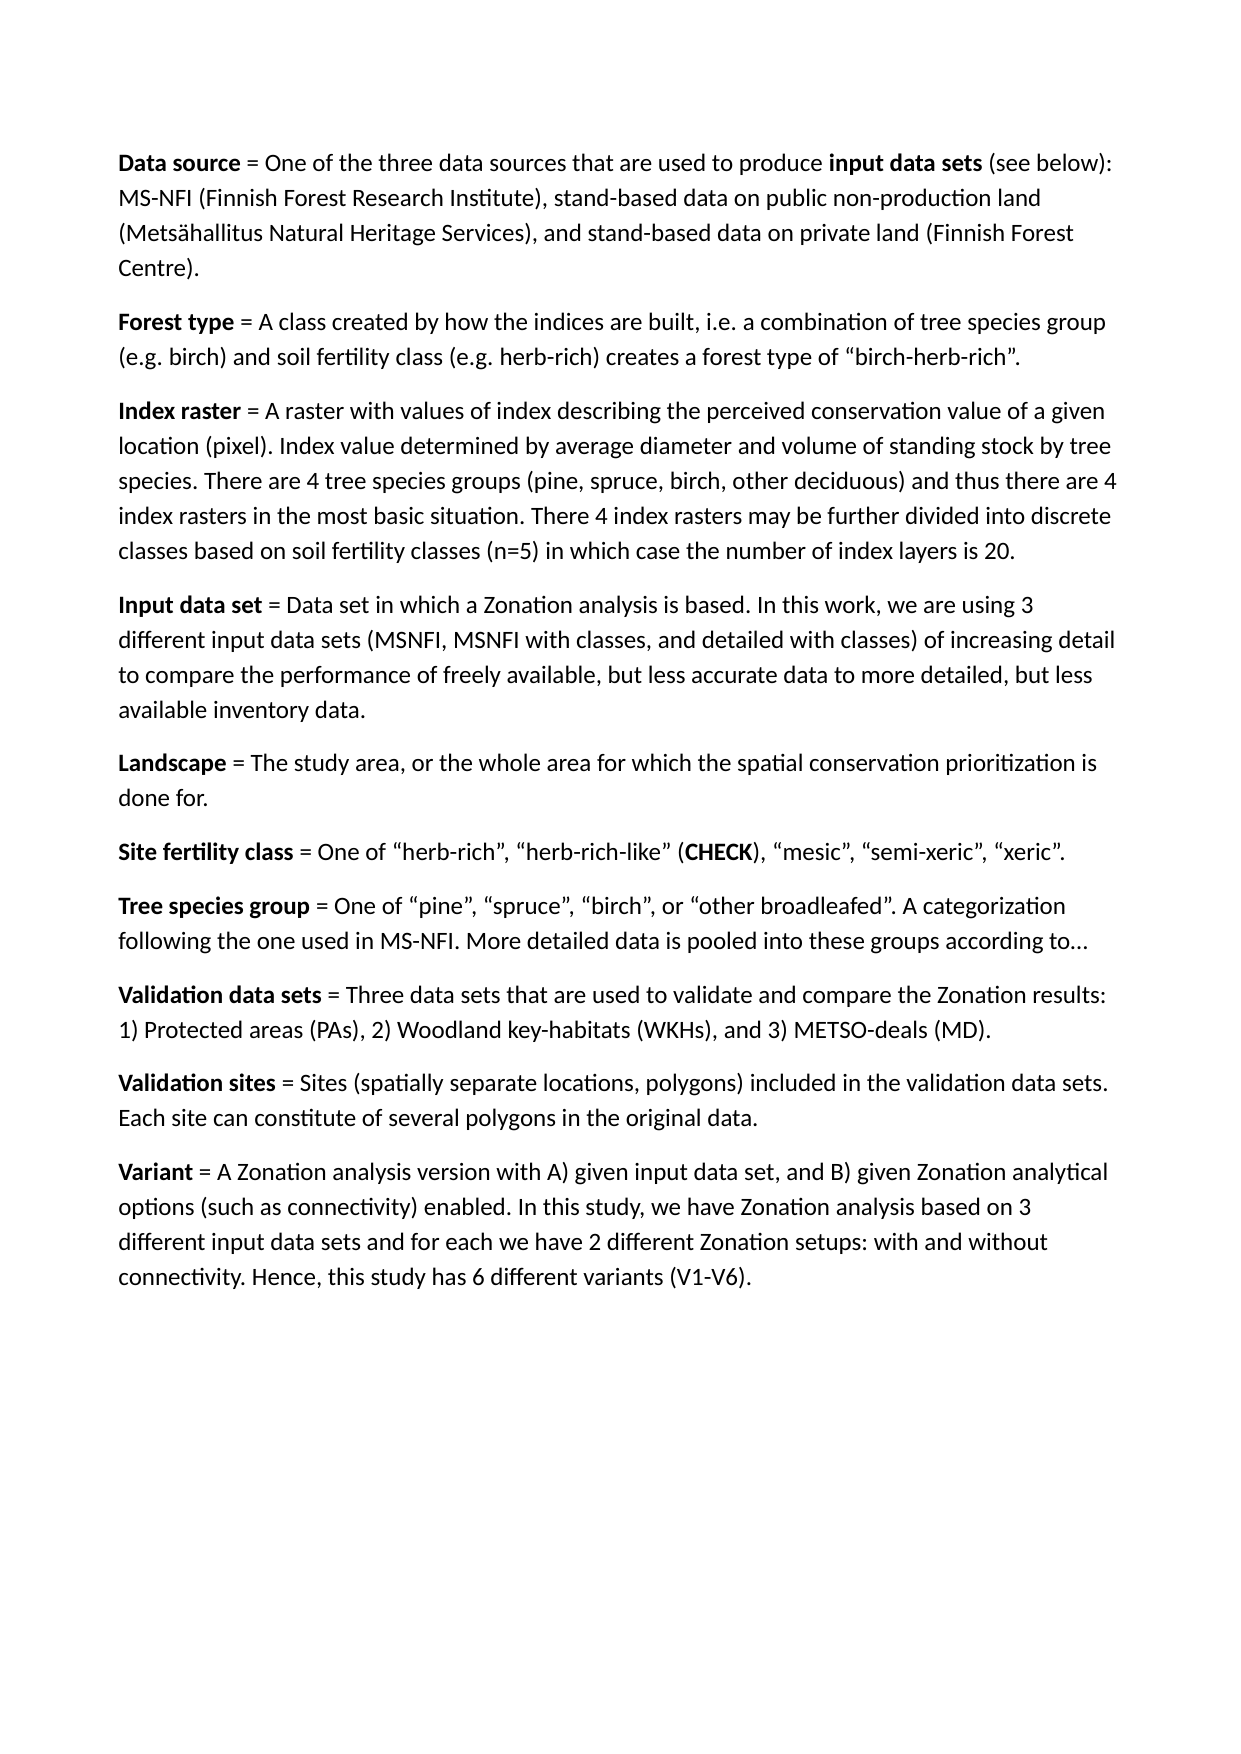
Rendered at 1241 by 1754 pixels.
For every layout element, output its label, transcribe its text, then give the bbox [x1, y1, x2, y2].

text Input data set = Data set in which a Zonation analysis is based. In this work, we are using 3 different input data sets (MSNFI, MSNFI with classes, and detailed with classes) of increasing detail to compare the performance of freely available, but less accurate data to more detailed, but less available inventory data. [118, 589, 1122, 724]
text Index raster = A raster with values of index describing the perceived conservation value of a given location (pixel). Index value determined by average diameter and volume of standing stock by tree species. There are 4 tree species groups (pine, spruce, birch, other deciduous) and thus there are 4 index rasters in the most basic situation. There 4 index rasters may be further divided into discrete classes based on soil fertility classes (n=5) in which case the number of index layers is 20. [118, 395, 1122, 566]
text Site fertility class = One of “herb-rich”, “herb-rich-like” (CHECK), “mesic”, “semi-xeric”, “xeric”. [118, 836, 1122, 867]
text Validation data sets = Three data sets that are used to validate and compare the Zonation results: 1) Protected areas (PAs), 2) Woodland key-habitats (WKHs), and 3) METSO-deals (MD). [118, 979, 1122, 1044]
text Tree species group = One of “pine”, “spruce”, “birch”, or “other broadleafed”. A categorization following the one used in MS-NFI. More detailed data is pooled into these groups according to… [118, 890, 1122, 956]
text Variant = A Zonation analysis version with A) given input data set, and B) given Zonation analytical options (such as connectivity) enabled. In this study, we have Zonation analysis based on 3 different input data sets and for each we have 2 different Zonation setups: with and without connectivity. Hence, this study has 6 different variants (V1-V6). [118, 1156, 1122, 1292]
text Landscape = The study area, or the whole area for which the spatial conservation prioritization is done for. [118, 748, 1122, 813]
text Validation sites = Sites (spatially separate locations, polygons) included in the validation data sets. Each site can constitute of several polygons in the original data. [118, 1068, 1122, 1133]
text Data source = One of the three data sources that are used to produce input data sets (see below): MS-NFI (Finnish Forest Research Institute), stand-based data on public non-production land (Metsähallitus Natural Heritage Services), and stand-based data on private land (Finnish Forest Centre). [118, 148, 1122, 283]
text Forest type = A class created by how the indices are built, i.e. a combination of tree species group (e.g. birch) and soil fertility class (e.g. herb-rich) creates a forest type of “birch-herb-rich”. [118, 306, 1122, 372]
